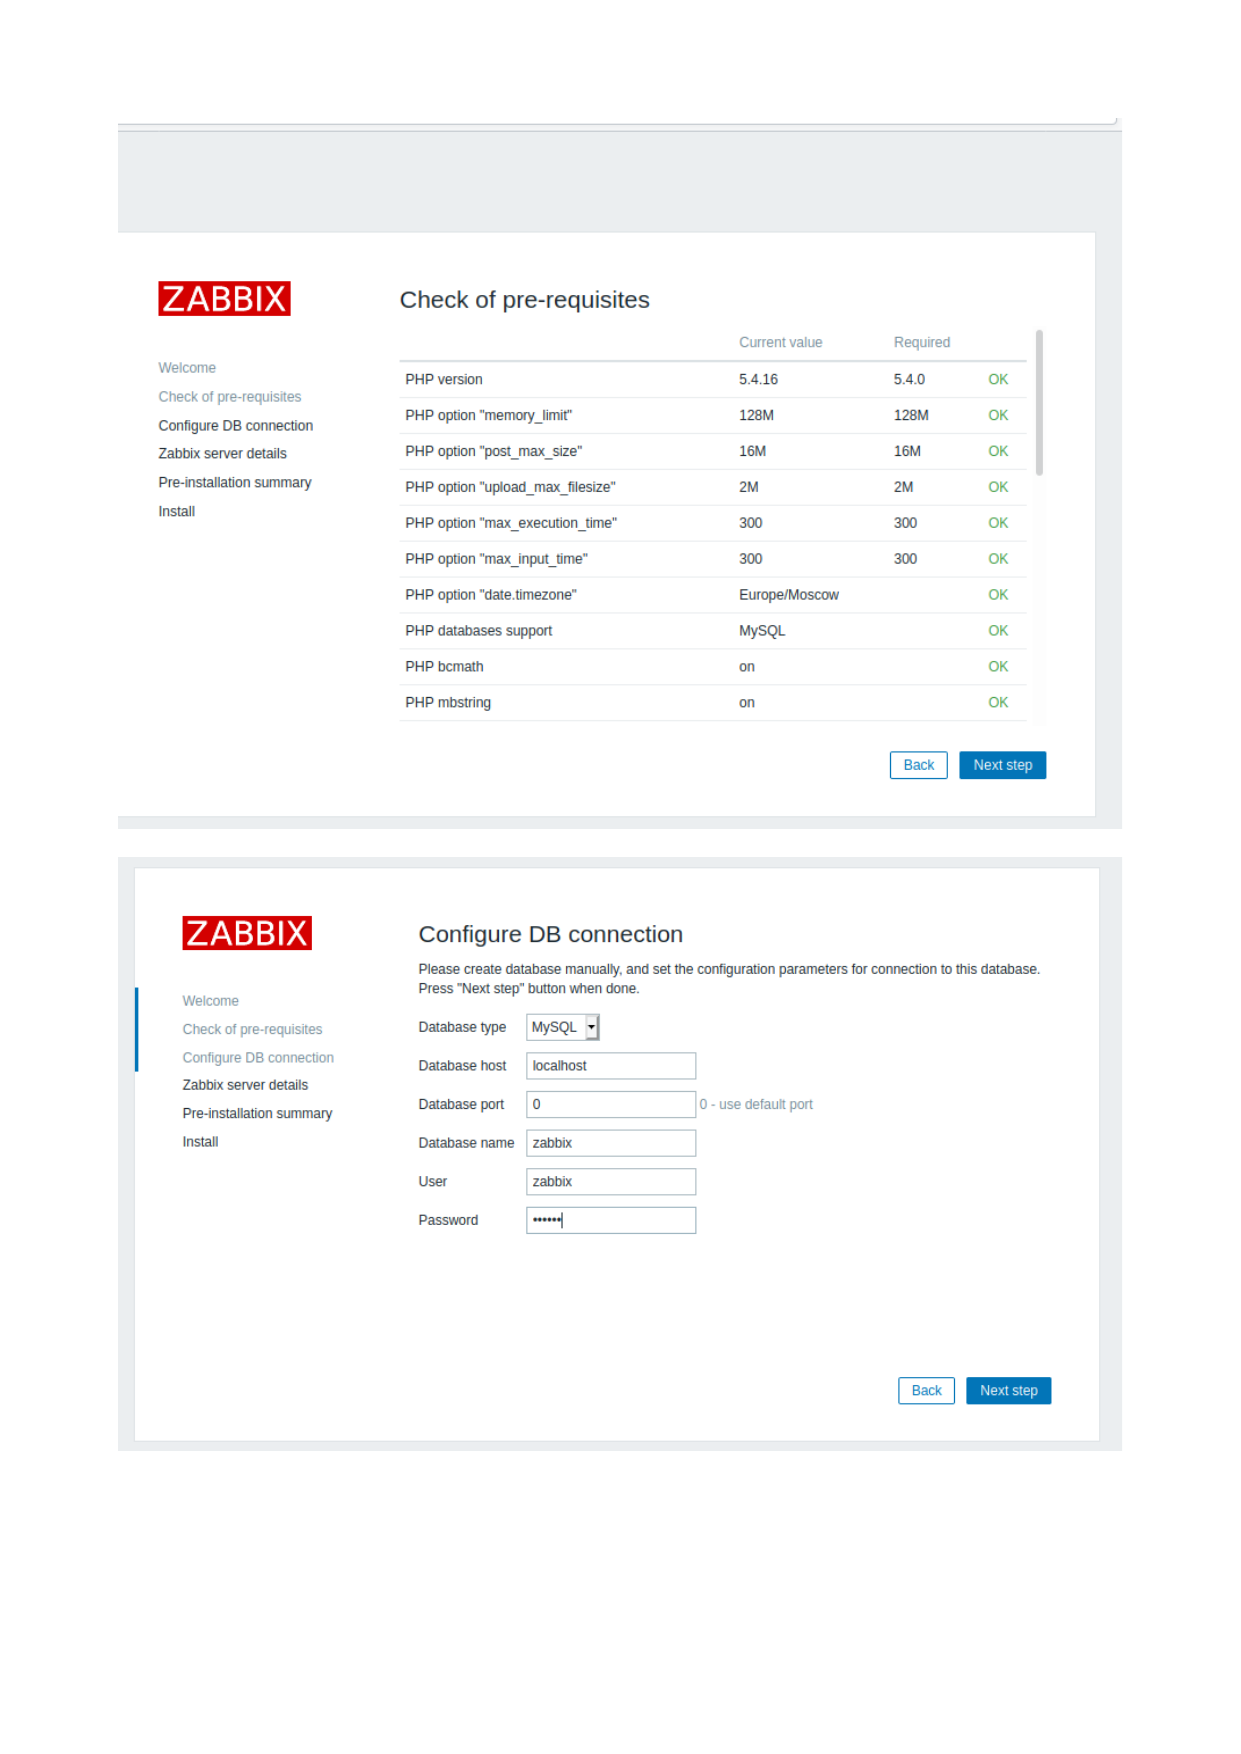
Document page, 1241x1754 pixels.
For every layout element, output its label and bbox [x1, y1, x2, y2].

picture [118, 118, 1123, 829]
picture [118, 857, 1123, 1451]
